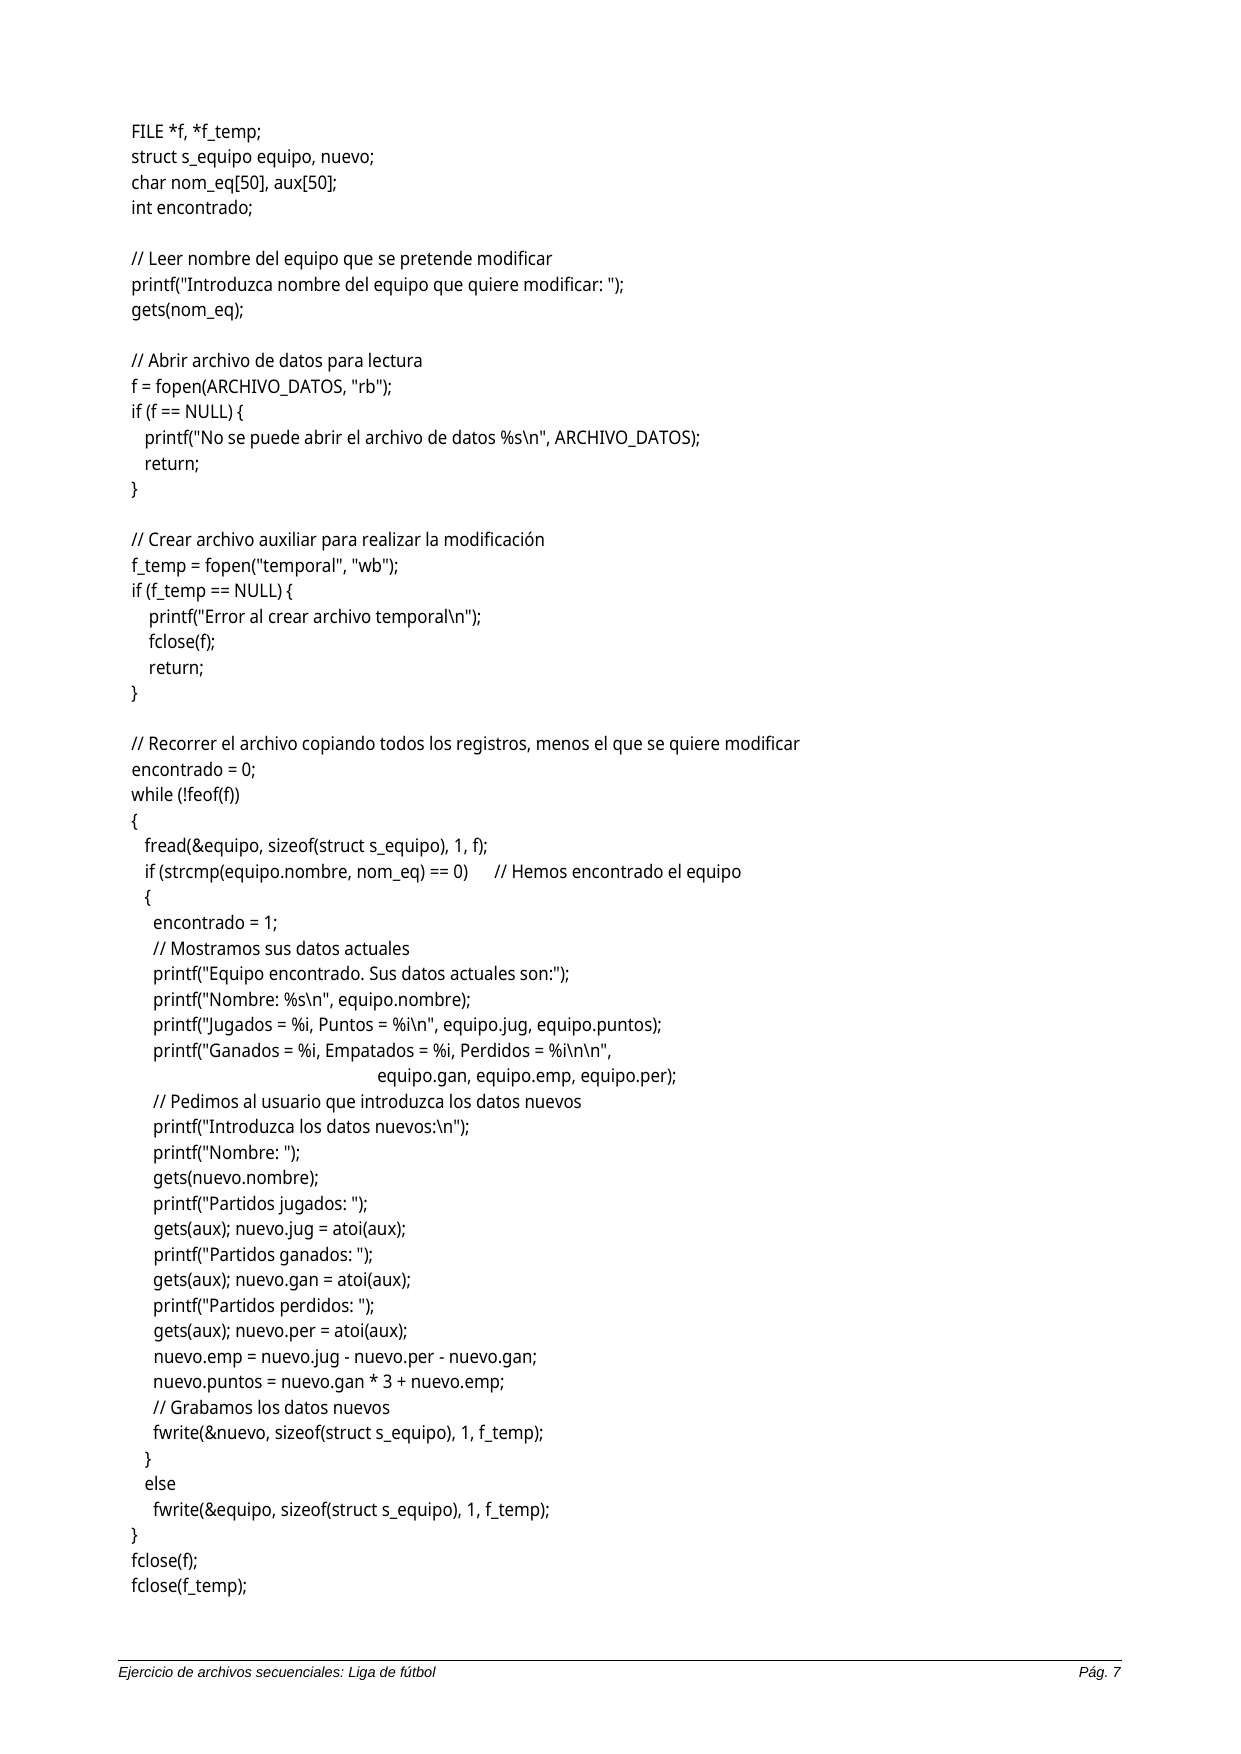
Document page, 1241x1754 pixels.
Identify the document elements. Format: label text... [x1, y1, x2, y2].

text printf("Partidos jugados: "); [118, 1190, 1122, 1216]
text } [118, 1522, 1122, 1547]
text gets(aux); nuevo.jug = atoi(aux); [118, 1216, 1122, 1241]
text if (strcmp(equipo.nombre, nom_eq) == 0) // Hemos encontrado el equipo [118, 858, 1122, 884]
text printf("Partidos perdidos: "); [118, 1292, 1122, 1318]
text printf("Equipo encontrado. Sus datos actuales son:"); [118, 960, 1122, 986]
text // Pedimos al usuario que introduzca los datos nuevos [118, 1088, 1122, 1113]
text f = fopen(ARCHIVO_DATOS, "rb"); [118, 373, 1122, 399]
text char nom_eq[50], aux[50]; [118, 169, 1122, 195]
text nuevo.emp = nuevo.jug - nuevo.per - nuevo.gan; [118, 1343, 1122, 1369]
text printf("No se puede abrir el archivo de datos %s\n", ARCHIVO_DATOS); [118, 424, 1122, 450]
text // Recorrer el archivo copiando todos los registros, menos el que se quiere modificar [118, 731, 1122, 756]
text printf("Nombre: "); [118, 1139, 1122, 1164]
text fclose(f); [118, 1547, 1122, 1573]
text // Grabamos los datos nuevos [118, 1394, 1122, 1420]
text nuevo.puntos = nuevo.gan * 3 + nuevo.emp; [118, 1369, 1122, 1394]
text return; [118, 450, 1122, 475]
text f_temp = fopen("temporal", "wb"); [118, 552, 1122, 577]
text FILE *f, *f_temp; [118, 118, 1122, 144]
text { [118, 807, 1122, 833]
text return; [118, 654, 1122, 679]
text // Crear archivo auxiliar para realizar la modificación [118, 526, 1122, 552]
text equipo.gan, equipo.emp, equipo.per); [118, 1062, 1122, 1088]
text if (f_temp == NULL) { [118, 577, 1122, 603]
text encontrado = 0; [118, 756, 1122, 782]
text fread(&equipo, sizeof(struct s_equipo), 1, f); [118, 833, 1122, 858]
text gets(aux); nuevo.per = atoi(aux); [118, 1318, 1122, 1343]
text if (f == NULL) { [118, 399, 1122, 424]
text printf("Introduzca los datos nuevos:\n"); [118, 1113, 1122, 1139]
text gets(nuevo.nombre); [118, 1164, 1122, 1190]
text } [118, 679, 1122, 705]
text fwrite(&nuevo, sizeof(struct s_equipo), 1, f_temp); [118, 1420, 1122, 1445]
text { [118, 884, 1122, 909]
text fclose(f); [118, 628, 1122, 654]
text printf("Introduzca nombre del equipo que quiere modificar: "); [118, 271, 1122, 297]
text encontrado = 1; [118, 909, 1122, 935]
text // Leer nombre del equipo que se pretende modificar [118, 246, 1122, 271]
text } [118, 1445, 1122, 1471]
text printf("Error al crear archivo temporal\n"); [118, 603, 1122, 628]
text printf("Ganados = %i, Empatados = %i, Perdidos = %i\n\n", [118, 1037, 1122, 1062]
text fclose(f_temp); [118, 1573, 1122, 1598]
text struct s_equipo equipo, nuevo; [118, 144, 1122, 169]
text fwrite(&equipo, sizeof(struct s_equipo), 1, f_temp); [118, 1496, 1122, 1522]
text printf("Jugados = %i, Puntos = %i\n", equipo.jug, equipo.puntos); [118, 1011, 1122, 1037]
text while (!feof(f)) [118, 782, 1122, 807]
text int encontrado; [118, 195, 1122, 220]
text } [118, 475, 1122, 501]
text printf("Nombre: %s\n", equipo.nombre); [118, 986, 1122, 1011]
text // Mostramos sus datos actuales [118, 935, 1122, 960]
text printf("Partidos ganados: "); [118, 1241, 1122, 1267]
text else [118, 1471, 1122, 1496]
text // Abrir archivo de datos para lectura [118, 348, 1122, 373]
text gets(nom_eq); [118, 297, 1122, 322]
text gets(aux); nuevo.gan = atoi(aux); [118, 1267, 1122, 1292]
